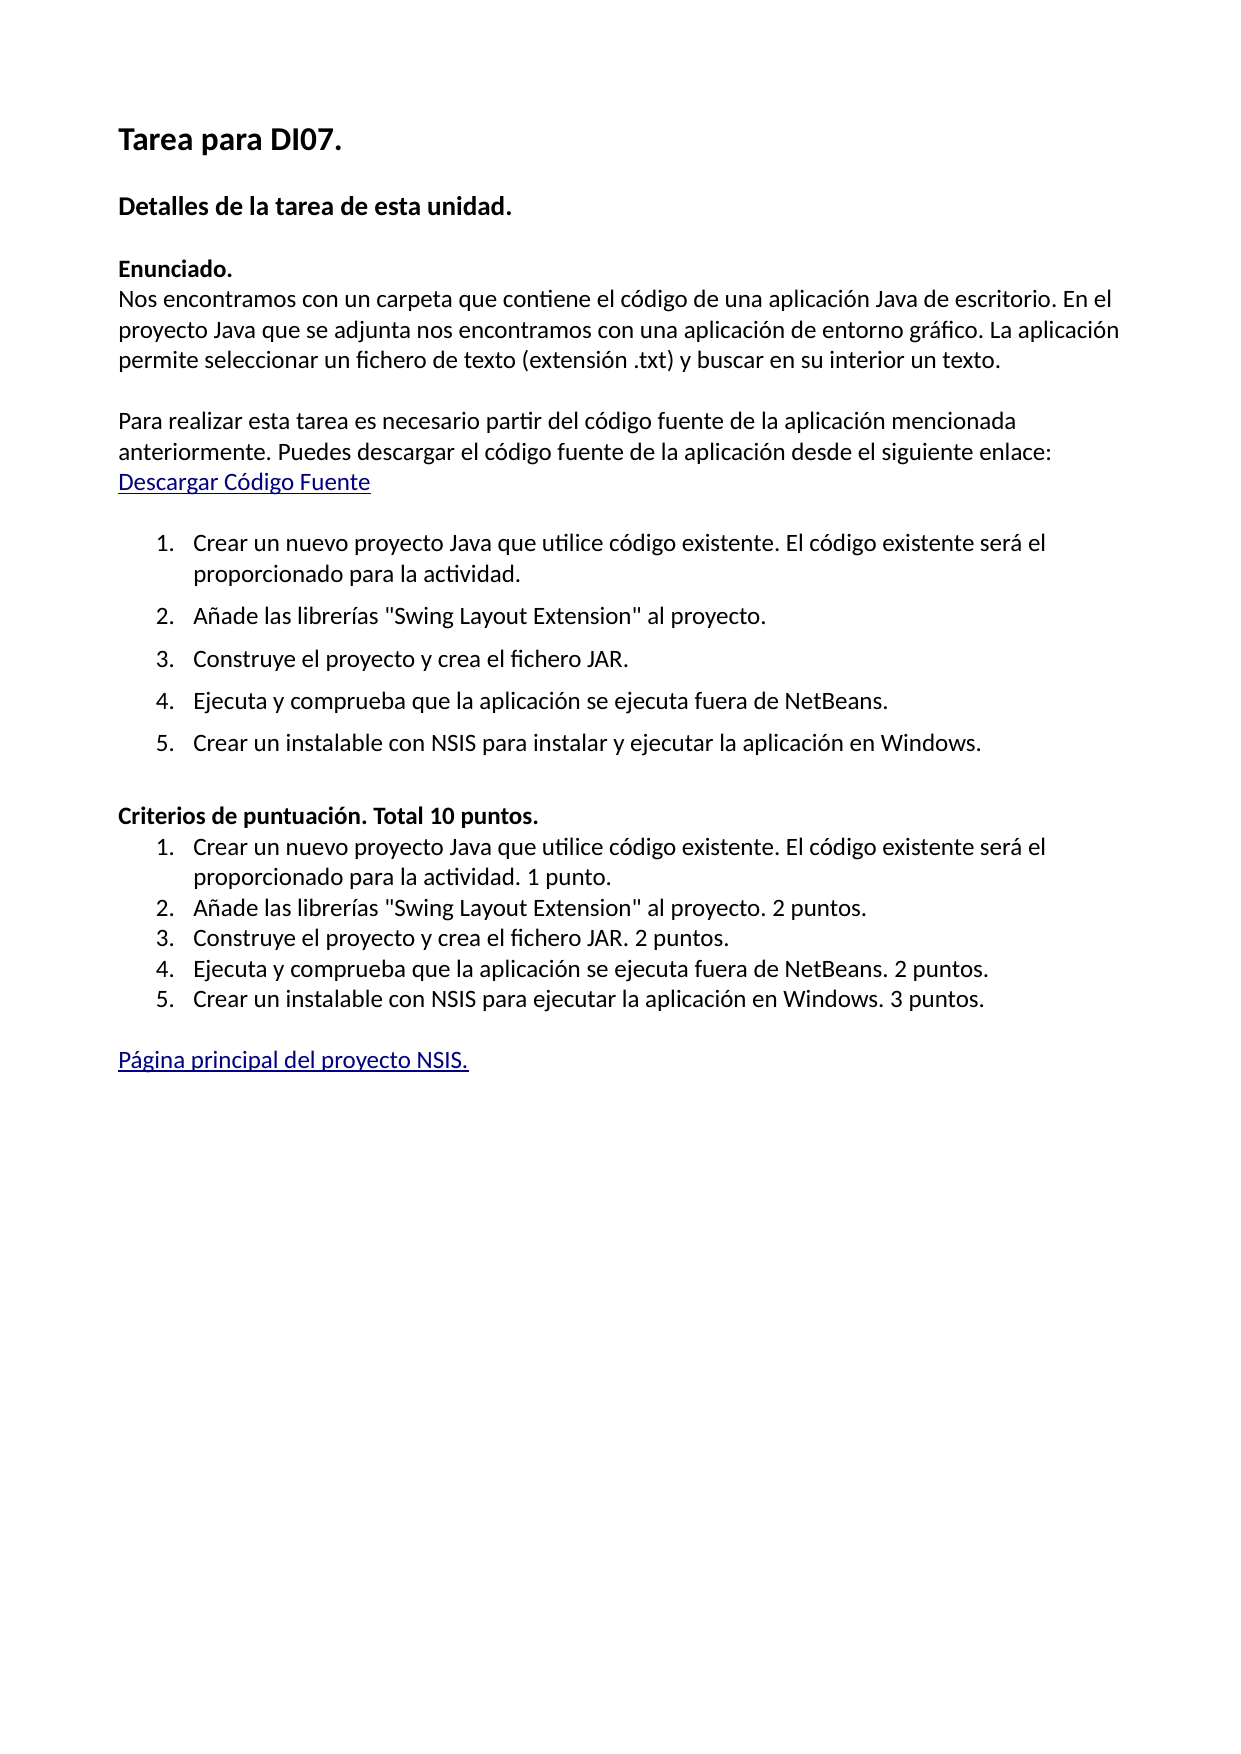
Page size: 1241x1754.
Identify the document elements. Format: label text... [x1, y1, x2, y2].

list Crear un nuevo proyecto Java que utilice código existente. El código existente será el proporcionado para la actividad. 1 punto. [156, 831, 1122, 892]
list Añade las librerías "Swing Layout Extension" al proyecto. [156, 600, 1122, 631]
list Añade las librerías "Swing Layout Extension" al proyecto. 2 puntos. [156, 892, 1122, 922]
text Detalles de la tarea de esta unidad. [118, 189, 1122, 222]
text Enunciado. [118, 253, 1122, 283]
text Criterios de puntuación. Total 10 puntos. [118, 800, 1122, 831]
list Ejecuta y comprueba que la aplicación se ejecuta fuera de NetBeans. 2 puntos. [156, 953, 1122, 983]
list Construye el proyecto y crea el fichero JAR. [156, 643, 1122, 673]
text Tarea para DI07. [118, 118, 1122, 159]
list Crear un instalable con NSIS para instalar y ejecutar la aplicación en Windows. [156, 727, 1122, 758]
list Crear un nuevo proyecto Java que utilice código existente. El código existente será el proporcionado para la actividad. [156, 528, 1122, 589]
list Ejecuta y comprueba que la aplicación se ejecuta fuera de NetBeans. [156, 685, 1122, 716]
text Para realizar esta tarea es necesario partir del código fuente de la aplicación mencionada anteriormente. Puedes descargar el código fuente de la aplicación desde el siguiente enlace: Descargar Código Fuente [118, 406, 1122, 497]
list Construye el proyecto y crea el fichero JAR. 2 puntos. [156, 922, 1122, 953]
text Página principal del proyecto NSIS. [118, 1044, 1122, 1075]
list Crear un instalable con NSIS para ejecutar la aplicación en Windows. 3 puntos. [156, 983, 1122, 1014]
text Nos encontramos con un carpeta que contiene el código de una aplicación Java de escritorio. En el proyecto Java que se adjunta nos encontramos con una aplicación de entorno gráfico. La aplicación permite seleccionar un fichero de texto (extensión .txt) y buscar en su interior un texto. [118, 283, 1122, 375]
